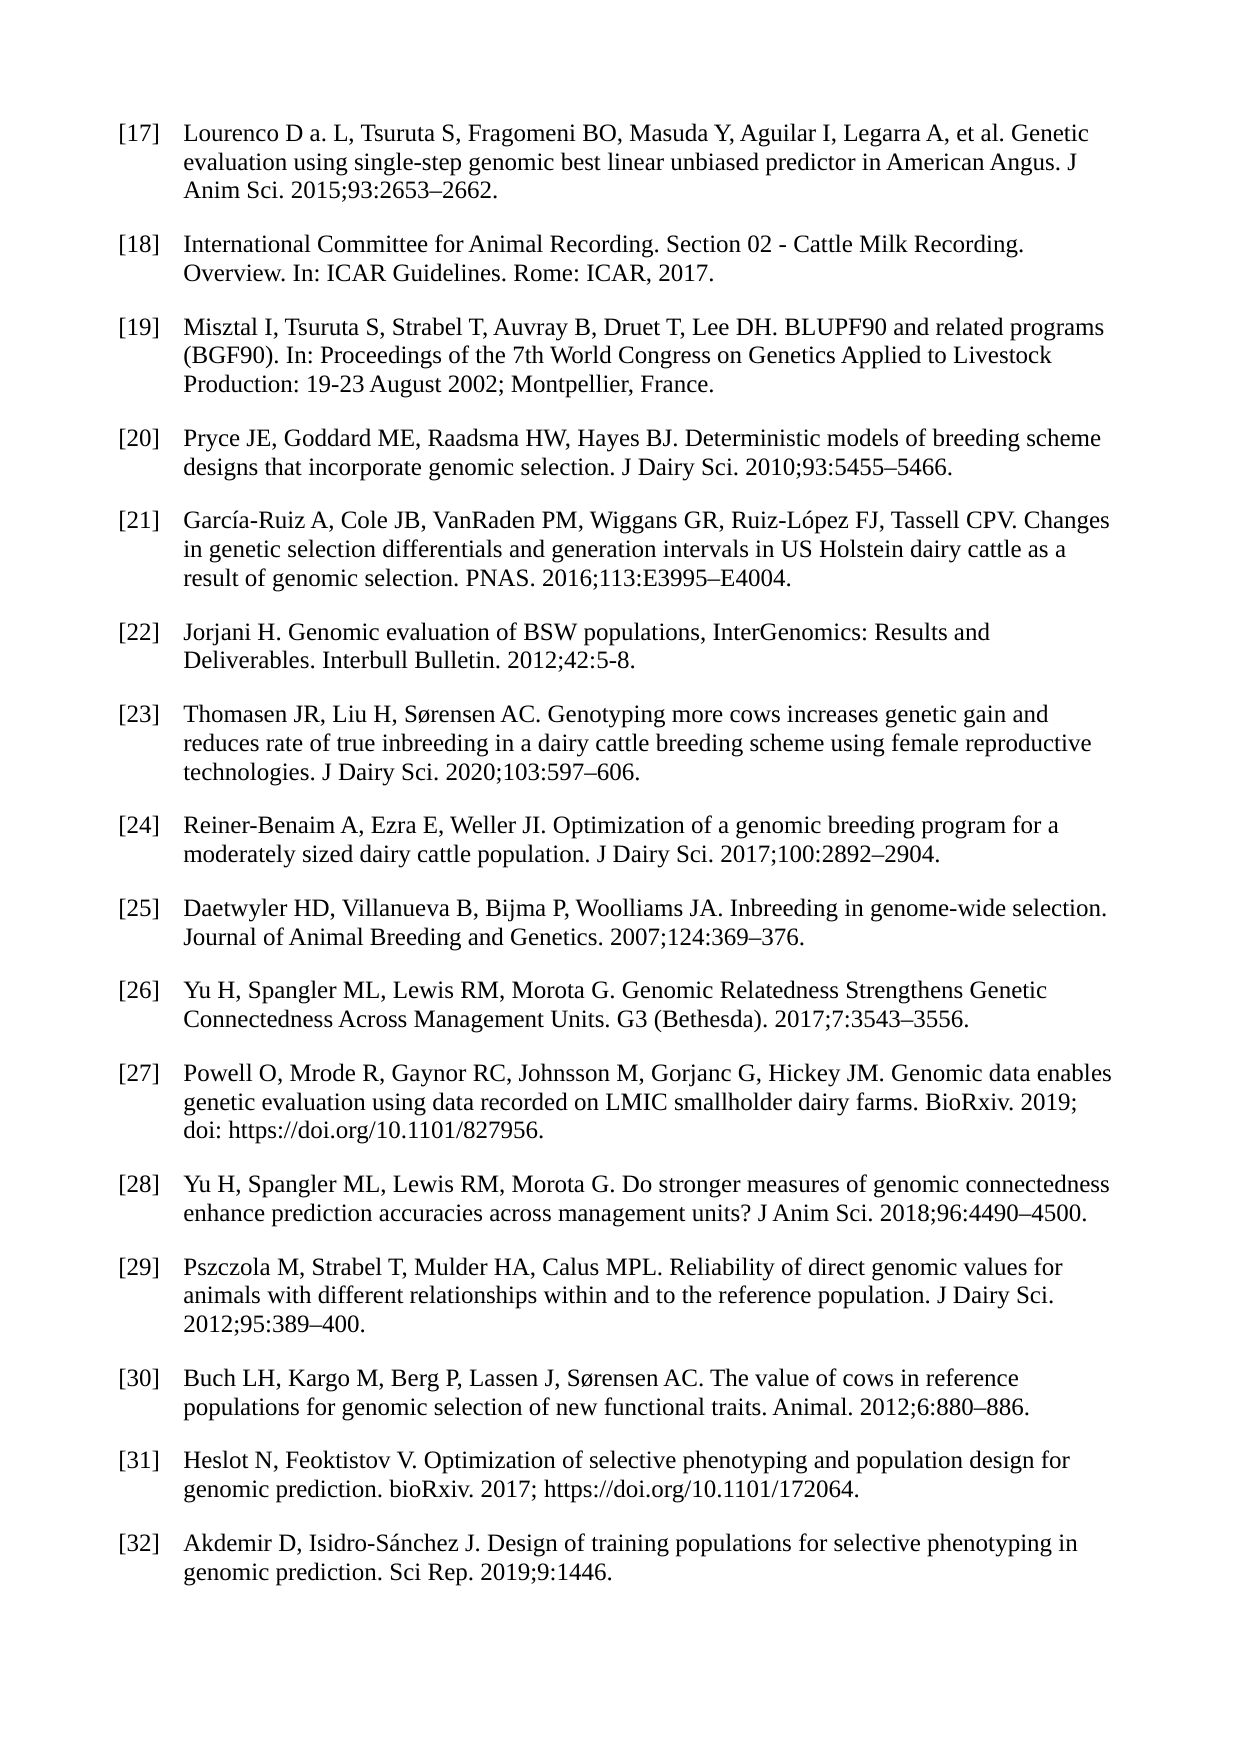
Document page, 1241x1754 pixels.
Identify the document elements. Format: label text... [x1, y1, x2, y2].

text [31] Heslot N, Feoktistov V. Optimization of selective phenotyping and population design for genomic prediction. bioRxiv. 2017; https://doi.org/10.1101/172064. [118, 1446, 1122, 1503]
text [21] García-Ruiz A, Cole JB, VanRaden PM, Wiggans GR, Ruiz-López FJ, Tassell CPV. Changes in genetic selection differentials and generation intervals in US Holstein dairy cattle as a result of genomic selection. PNAS. 2016;113:E3995–E4004. [118, 506, 1122, 592]
text [25] Daetwyler HD, Villanueva B, Bijma P, Woolliams JA. Inbreeding in genome-wide selection. Journal of Animal Breeding and Genetics. 2007;124:369–376. [118, 893, 1122, 951]
text [22] Jorjani H. Genomic evaluation of BSW populations, InterGenomics: Results and Deliverables. Interbull Bulletin. 2012;42:5-8. [118, 617, 1122, 674]
text [18] International Committee for Animal Recording. Section 02 - Cattle Milk Recording. Overview. In: ICAR Guidelines. Rome: ICAR, 2017. [118, 229, 1122, 287]
text [24] Reiner-Benaim A, Ezra E, Weller JI. Optimization of a genomic breeding program for a moderately sized dairy cattle population. J Dairy Sci. 2017;100:2892–2904. [118, 811, 1122, 868]
text [26] Yu H, Spangler ML, Lewis RM, Morota G. Genomic Relatedness Strengthens Genetic Connectedness Across Management Units. G3 (Bethesda). 2017;7:3543–3556. [118, 976, 1122, 1033]
text [17] Lourenco D a. L, Tsuruta S, Fragomeni BO, Masuda Y, Aguilar I, Legarra A, et al. Genetic evaluation using single-step genomic best linear unbiased predictor in American Angus. J Anim Sci. 2015;93:2653–2662. [118, 118, 1122, 204]
text [20] Pryce JE, Goddard ME, Raadsma HW, Hayes BJ. Deterministic models of breeding scheme designs that incorporate genomic selection. J Dairy Sci. 2010;93:5455–5466. [118, 423, 1122, 481]
text [28] Yu H, Spangler ML, Lewis RM, Morota G. Do stronger measures of genomic connectedness enhance prediction accuracies across management units? J Anim Sci. 2018;96:4490–4500. [118, 1169, 1122, 1227]
text [30] Buch LH, Kargo M, Berg P, Lassen J, Sørensen AC. The value of cows in reference populations for genomic selection of new functional traits. Animal. 2012;6:880–886. [118, 1363, 1122, 1421]
text [19] Misztal I, Tsuruta S, Strabel T, Auvray B, Druet T, Lee DH. BLUPF90 and related programs (BGF90). In: Proceedings of the 7th World Congress on Genetics Applied to Livestock Production: 19-23 August 2002; Montpellier, France. [118, 312, 1122, 398]
text [27] Powell O, Mrode R, Gaynor RC, Johnsson M, Gorjanc G, Hickey JM. Genomic data enables genetic evaluation using data recorded on LMIC smallholder dairy farms. BioRxiv. 2019; doi: https://doi.org/10.1101/827956. [118, 1058, 1122, 1144]
text [23] Thomasen JR, Liu H, Sørensen AC. Genotyping more cows increases genetic gain and reduces rate of true inbreeding in a dairy cattle breeding scheme using female reproductive technologies. J Dairy Sci. 2020;103:597–606. [118, 699, 1122, 786]
text [32] Akdemir D, Isidro-Sánchez J. Design of training populations for selective phenotyping in genomic prediction. Sci Rep. 2019;9:1446. [118, 1528, 1122, 1586]
text [29] Pszczola M, Strabel T, Mulder HA, Calus MPL. Reliability of direct genomic values for animals with different relationships within and to the reference population. J Dairy Sci. 2012;95:389–400. [118, 1252, 1122, 1338]
